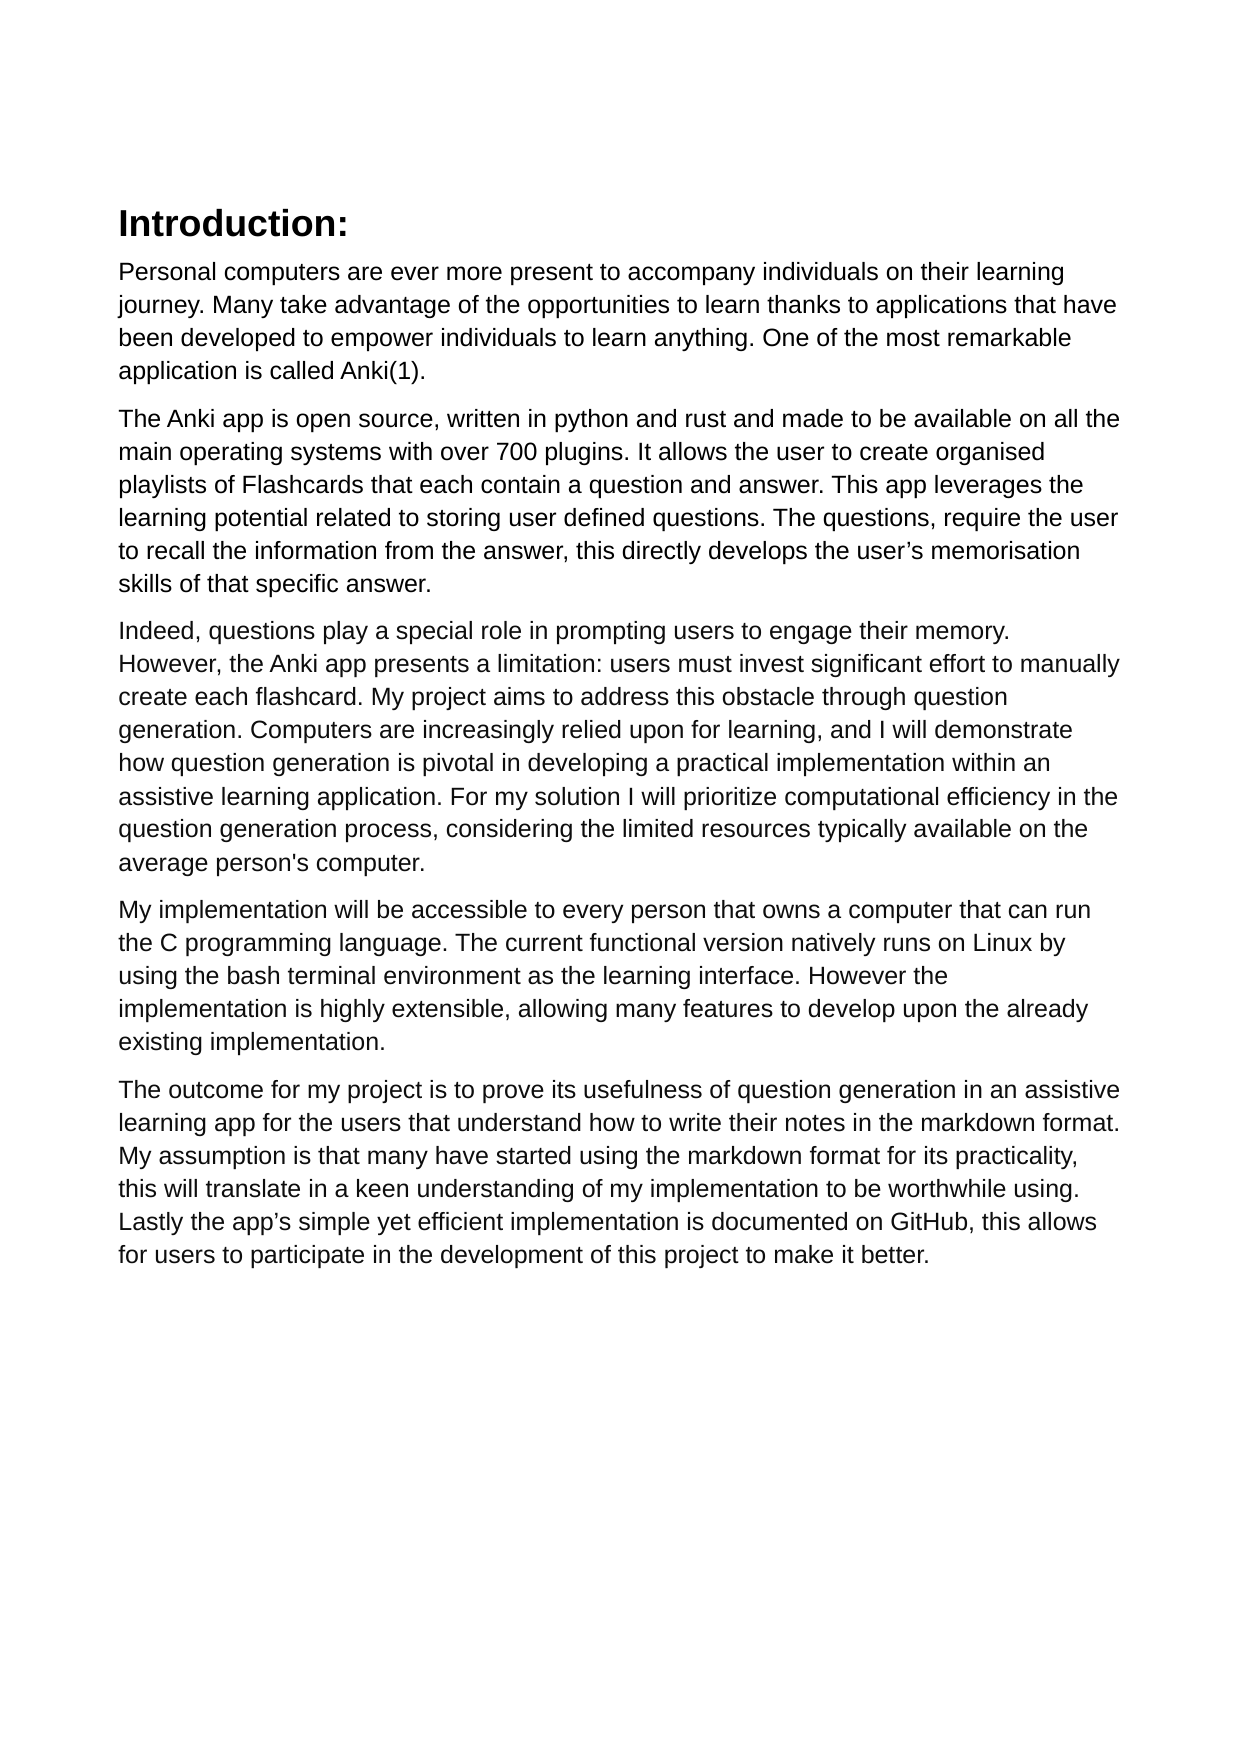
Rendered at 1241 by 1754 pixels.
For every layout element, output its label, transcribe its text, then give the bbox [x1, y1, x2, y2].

text Personal computers are ever more present to accompany individuals on their learning journey. Many take advantage of the opportunities to learn thanks to applications that have been developed to empower individuals to learn anything. One of the most remarkable application is called Anki(1). [118, 257, 1122, 385]
text The outcome for my project is to prove its usefulness of question generation in an assistive learning app for the users that understand how to write their notes in the markdown format. My assumption is that many have started using the markdown format for its practicality, this will translate in a keen understanding of my implementation to be worthwhile using. Lastly the app’s simple yet efficient implementation is documented on GitHub, this allows for users to participate in the development of this project to make it better. [118, 1075, 1122, 1269]
text My implementation will be accessible to every person that owns a computer that can run the C programming language. The current functional version natively runs on Linux by using the bash terminal environment as the learning interface. However the implementation is highly extensible, allowing many features to develop upon the already existing implementation. [118, 895, 1122, 1056]
subtitle Introduction: [118, 201, 1122, 244]
text Indeed, questions play a special role in prompting users to engage their memory. However, the Anki app presents a limitation: users must invest significant effort to manually create each flashcard. My project aims to address this obstacle through question generation. Computers are increasingly relied upon for learning, and I will demonstrate how question generation is pivotal in developing a practical implementation within an assistive learning application. For my solution I will prioritize computational efficiency in the question generation process, considering the limited resources typically available on the average person's computer. [118, 616, 1122, 876]
text The Anki app is open source, written in python and rust and made to be available on all the main operating systems with over 700 plugins. It allows the user to create organised playlists of Flashcards that each contain a question and answer. This app leverages the learning potential related to storing user defined questions. The questions, require the user to recall the information from the answer, this directly develops the user’s memorisation skills of that specific answer. [118, 404, 1122, 597]
